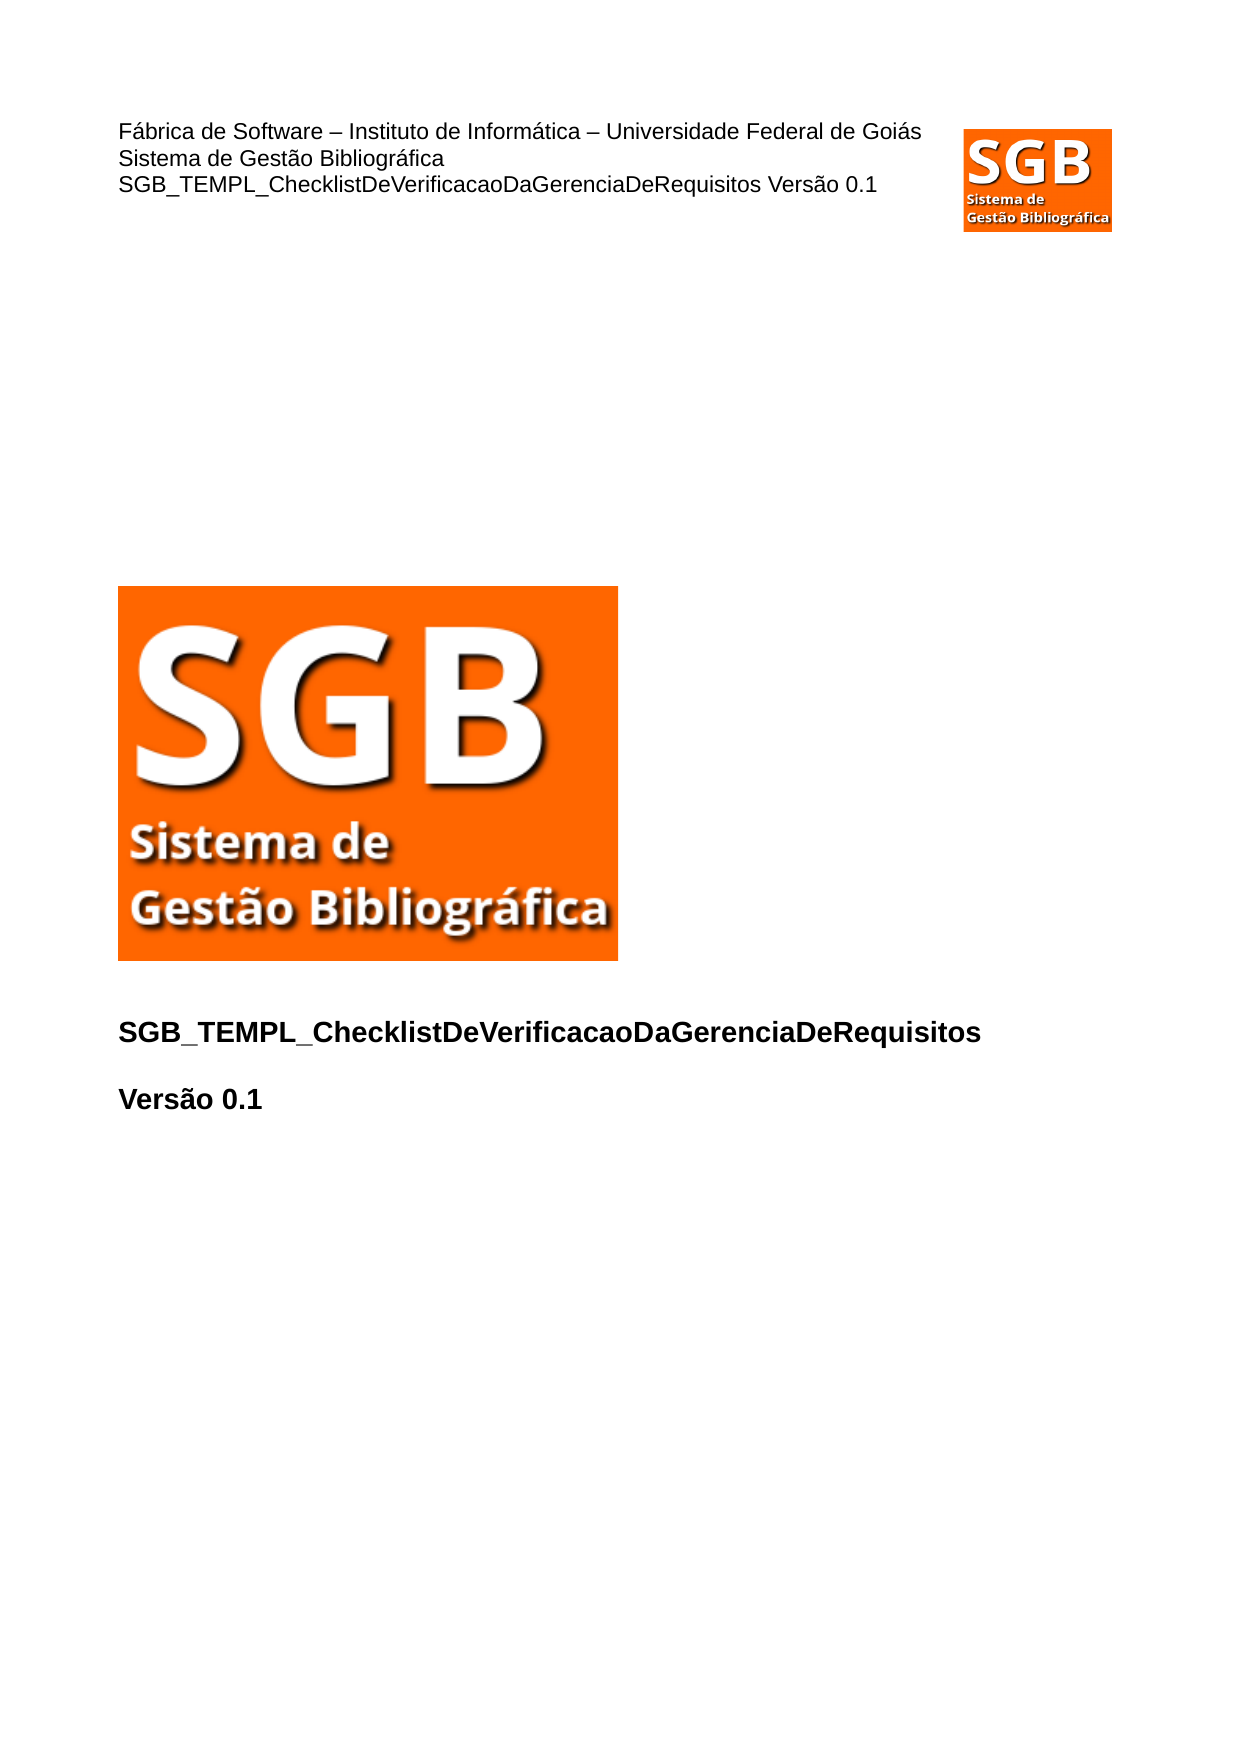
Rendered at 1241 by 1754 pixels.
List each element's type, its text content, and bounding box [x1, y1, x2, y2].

text Versão 0.1 [118, 1082, 1122, 1116]
picture [118, 586, 619, 961]
text SGB_TEMPL_ChecklistDeVerificacaoDaGerenciaDeRequisitos [118, 1015, 1122, 1049]
picture [963, 129, 1112, 232]
